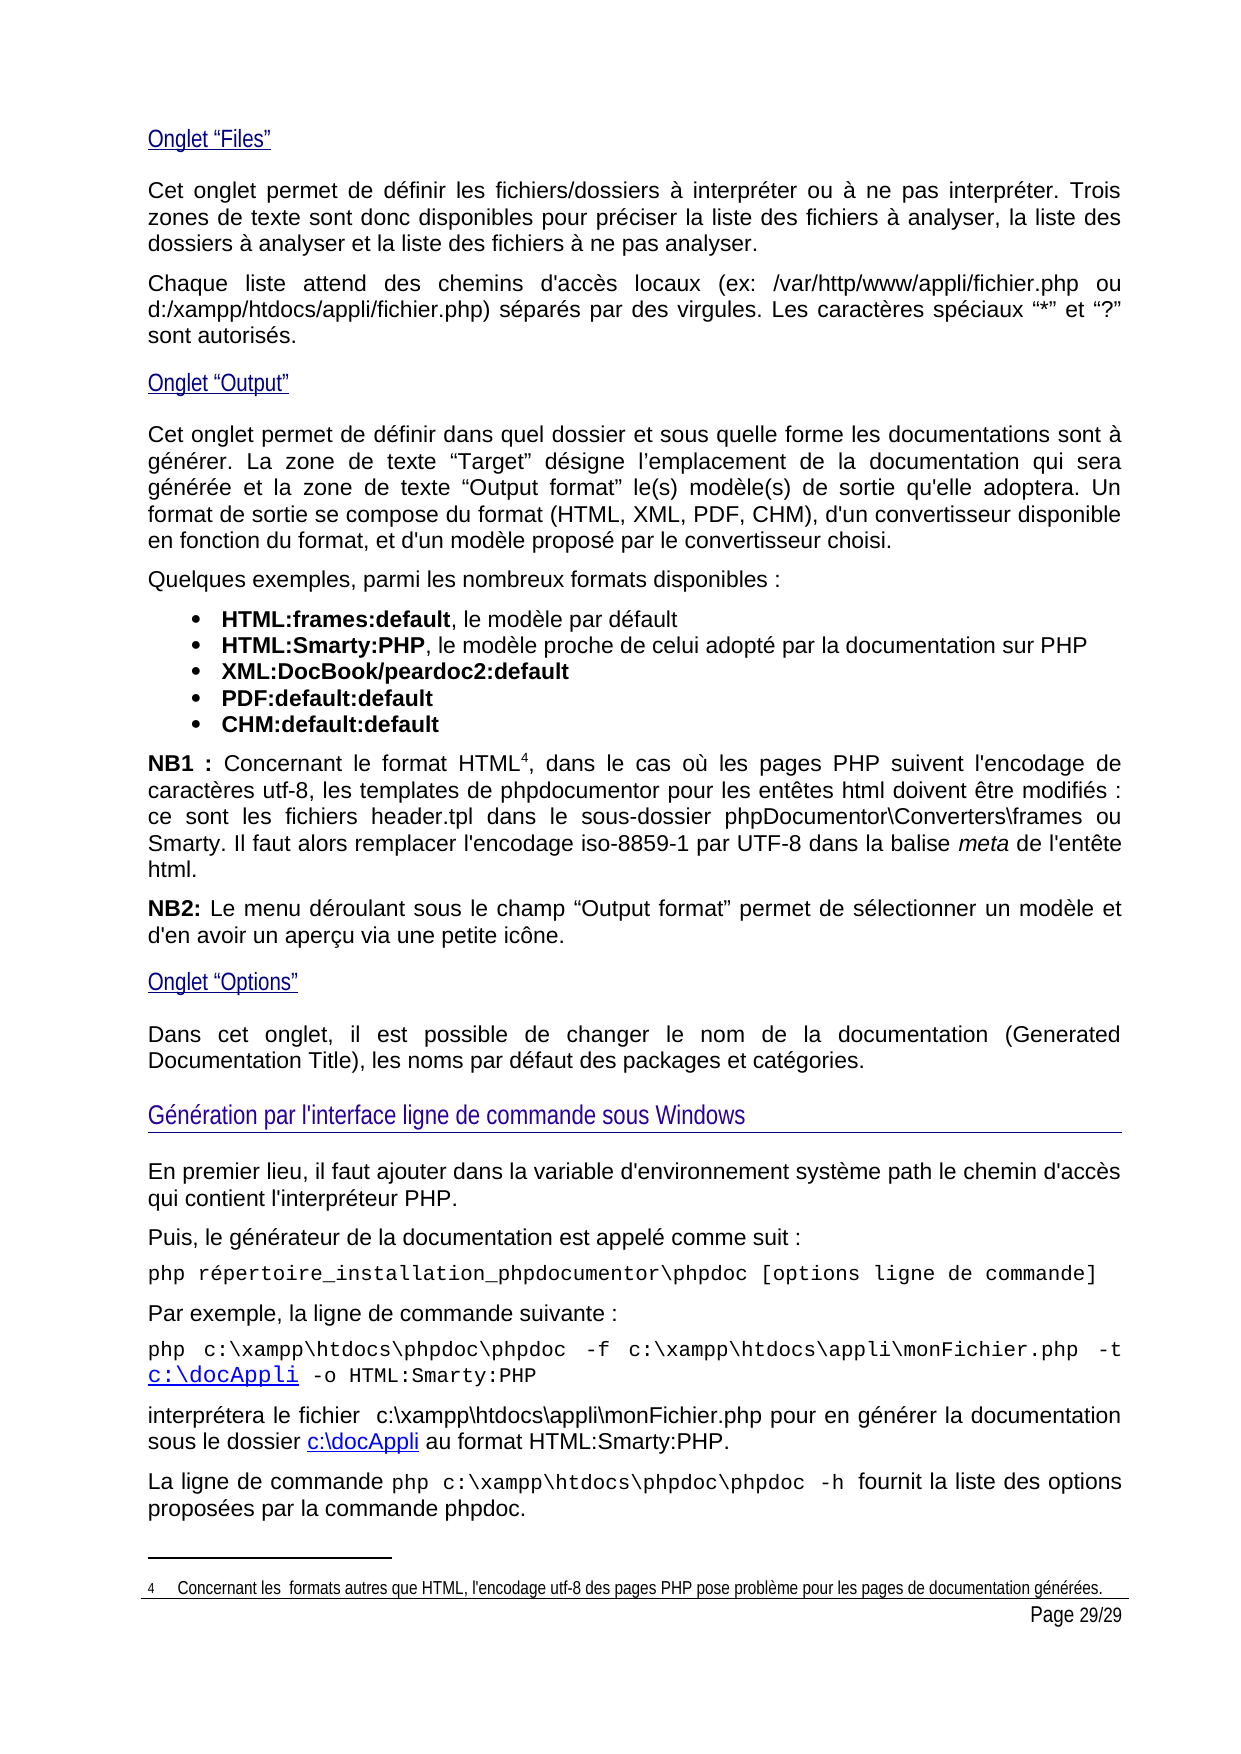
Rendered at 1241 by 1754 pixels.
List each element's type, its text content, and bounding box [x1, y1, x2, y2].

text php c:\xampp\htdocs\phpdoc\phpdoc -f c:\xampp\htdocs\appli\monFichier.php -t c:\docAppli -o HTML:Smarty:PHP [148, 1339, 1122, 1389]
text Concernant les formats autres que HTML, l'encodage utf-8 des pages PHP pose problème pour les pages de documentation générées. [148, 1577, 1122, 1598]
list PDF:default:default [192, 685, 1122, 711]
text Dans cet onglet, il est possible de changer le nom de la documentation (Generated Documentation Title), les noms par défaut des packages et catégories. [148, 1021, 1122, 1073]
text Cet onglet permet de définir les fichiers/dossiers à interpréter ou à ne pas interpréter. Trois zones de texte sont donc disponibles pour préciser la liste des fichiers à analyser, la liste des dossiers à analyser et la liste des fichiers à ne pas analyser. [148, 177, 1122, 256]
list XML:DocBook/peardoc2:default [192, 658, 1122, 685]
text Chaque liste attend des chemins d'accès locaux (ex: /var/http/www/appli/fichier.php ou d:/xampp/htdocs/appli/fichier.php) séparés par des virgules. Les caractères spéciaux “*” et “?” sont autorisés. [148, 269, 1122, 348]
text Quelques exemples, parmi les nombreux formats disponibles : [148, 566, 1122, 593]
list HTML:Smarty:PHP, le modèle proche de celui adopté par la documentation sur PHP [192, 632, 1122, 658]
subtitle Onglet “Options” [148, 967, 1122, 996]
text interprétera le fichier c:\xampp\htdocs\appli\monFichier.php pour en générer la documentation sous le dossier c:\docAppli au format HTML:Smarty:PHP. [148, 1402, 1122, 1455]
list HTML:frames:default, le modèle par défault [192, 606, 1122, 632]
text NB1 : Concernant le format HTML, dans le cas où les pages PHP suivent l'encodage de caractères utf-8, les templates de phpdocumentor pour les entêtes html doivent être modifiés : ce sont les fichiers header.tpl dans le sous-dossier phpDocumentor\Converters\frames ou Smarty. Il faut alors remplacer l'encodage iso-8859-1 par UTF-8 dans la balise meta de l'entête html. [148, 750, 1122, 882]
text En premier lieu, il faut ajouter dans la variable d'environnement système path le chemin d'accès qui contient l'interpréteur PHP. [148, 1158, 1122, 1211]
subtitle Onglet “Output” [148, 368, 1122, 396]
text php répertoire_installation_phpdocumentor\phpdoc [options ligne de commande] [148, 1263, 1122, 1287]
text La ligne de commande php c:\xampp\htdocs\phpdoc\phpdoc -h fournit la liste des options proposées par la commande phpdoc. [148, 1468, 1122, 1522]
list CHM:default:default [192, 711, 1122, 737]
text Par exemple, la ligne de commande suivante : [148, 1300, 1122, 1326]
text Puis, le générateur de la documentation est appelé comme suit : [148, 1224, 1122, 1250]
text Cet onglet permet de définir dans quel dossier et sous quelle forme les documentations sont à générer. La zone de texte “Target” désigne l’emplacement de la documentation qui sera générée et la zone de texte “Output format” le(s) modèle(s) de sortie qu'elle adoptera. Un format de sortie se compose du format (HTML, XML, PDF, CHM), d'un convertisseur disponible en fonction du format, et d'un modèle proposé par le convertisseur choisi. [148, 421, 1122, 553]
subtitle Onglet “Files” [148, 124, 1122, 152]
text NB2: Le menu déroulant sous le champ “Output format” permet de sélectionner un modèle et d'en avoir un aperçu via une petite icône. [148, 895, 1122, 948]
subtitle Génération par l'interface ligne de commande sous Windows [148, 1099, 1122, 1132]
